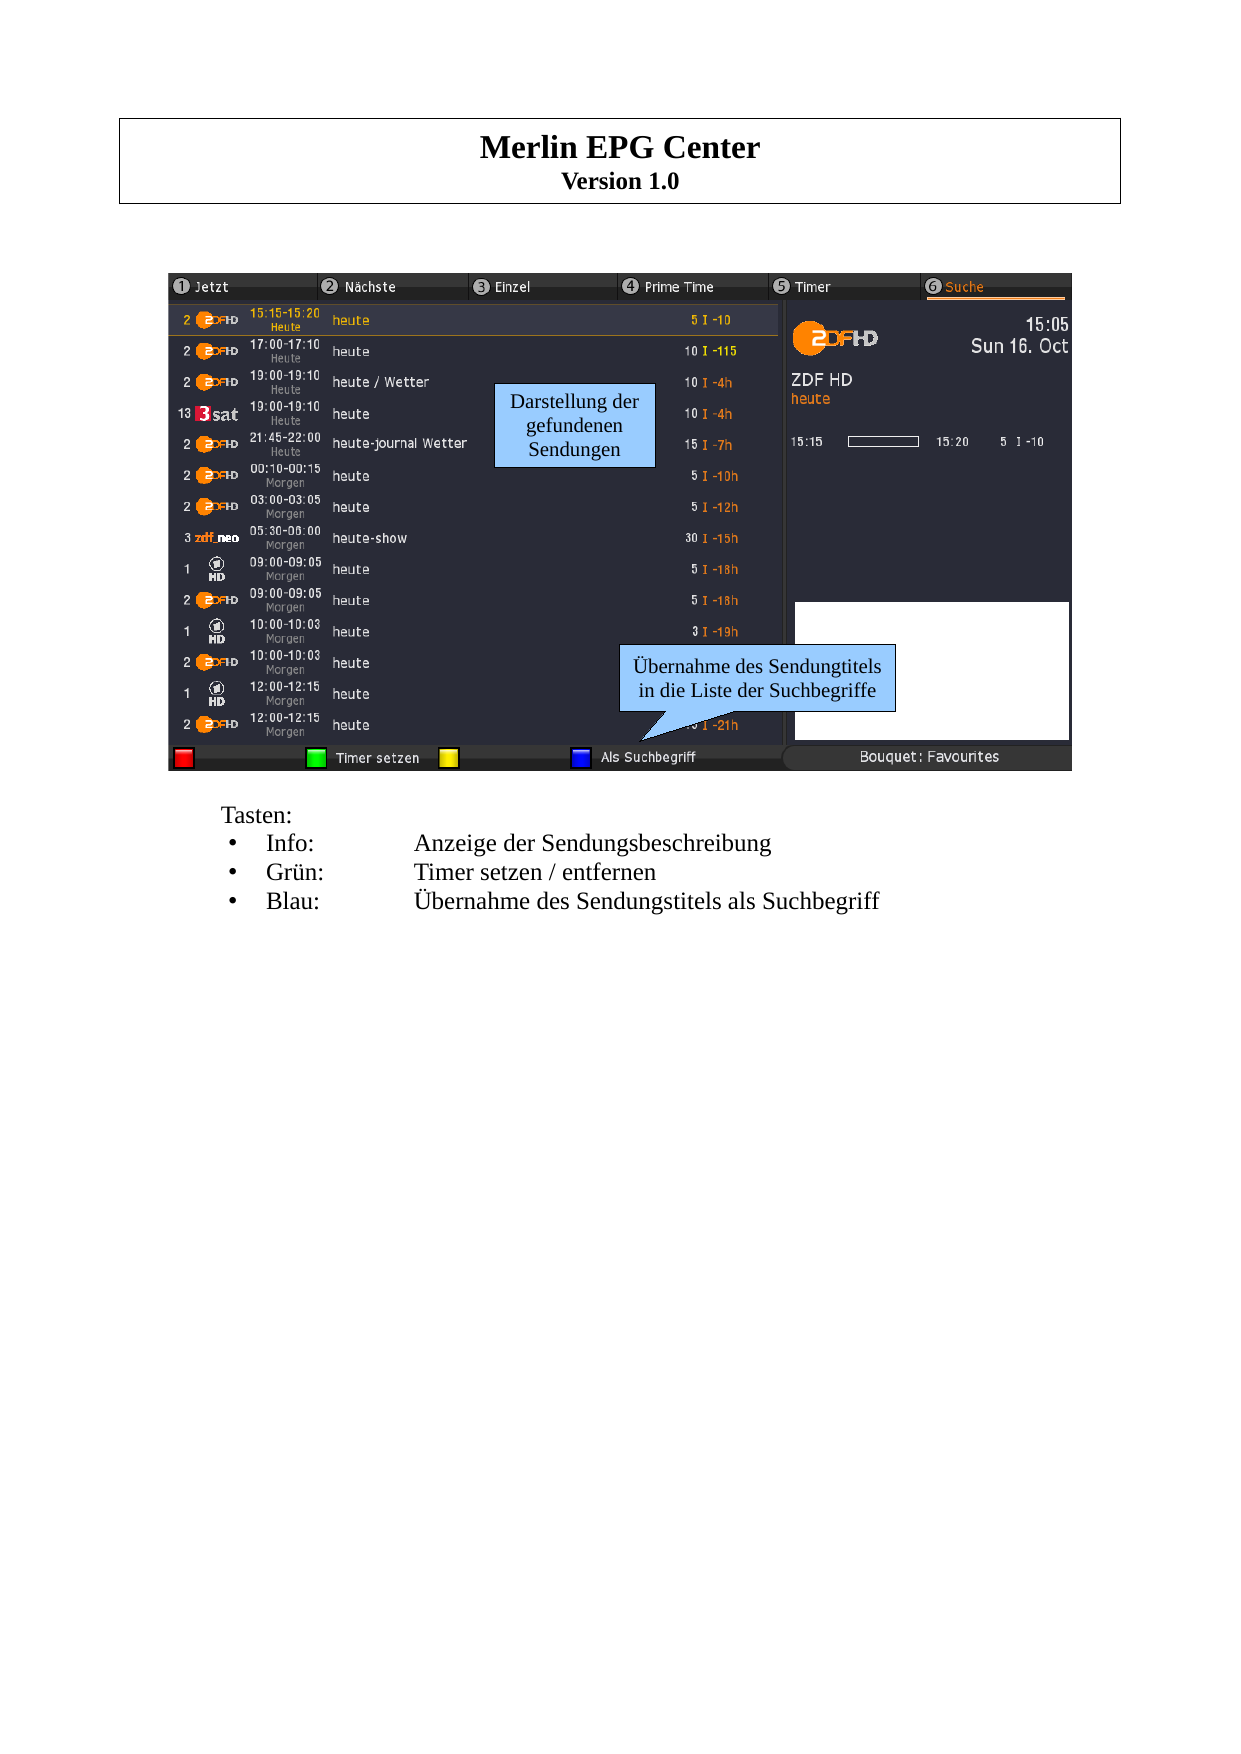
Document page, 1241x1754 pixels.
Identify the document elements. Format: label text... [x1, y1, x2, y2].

list Blau: Übernahme des Sendungstitels als Suchbegriff [228, 886, 1122, 915]
text Tasten: [221, 800, 1122, 828]
list Info: Anzeige der Sendungsbeschreibung [228, 828, 1122, 857]
picture [168, 273, 1072, 771]
list Grün: Timer setzen / entfernen [228, 857, 1122, 886]
